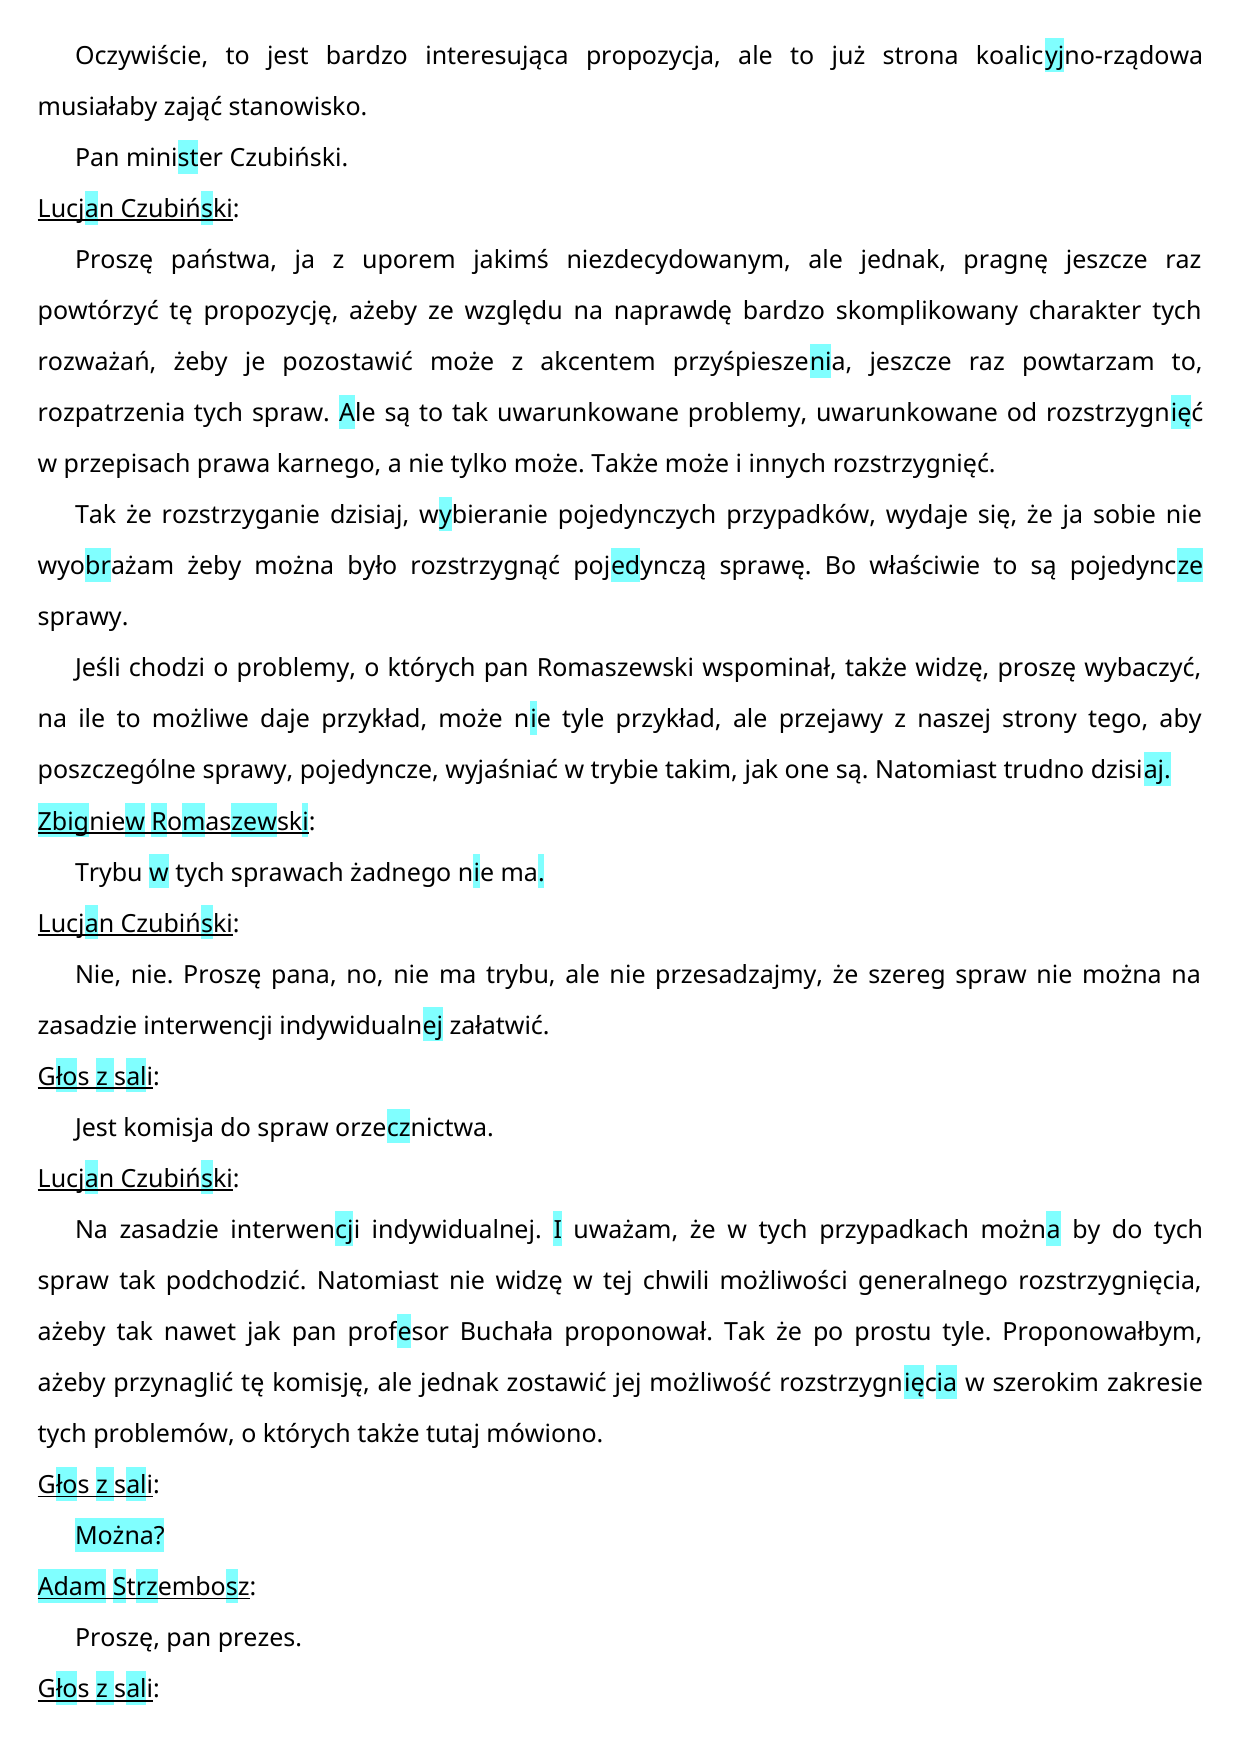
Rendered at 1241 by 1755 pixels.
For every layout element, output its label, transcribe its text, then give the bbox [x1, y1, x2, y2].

text Można? [37, 1518, 1203, 1552]
text Tak że rozstrzyganie dzisiaj, wybieranie pojedynczych przypadków, wydaje się, że ja sobie nie wyobrażam żeby można było rozstrzygnąć pojedynczą sprawę. Bo właściwie to są pojedyncze sprawy. [37, 497, 1203, 633]
text Nie, nie. Proszę pana, no, nie ma trybu, ale nie przesadzajmy, że szereg spraw nie można na zasadzie interwencji indywidualnej załatwić. [37, 956, 1203, 1041]
text Adam Strzembosz: [37, 1569, 1203, 1603]
text Trybu w tych sprawach żadnego nie ma. [37, 854, 1203, 888]
text Lucjan Czubiński: [37, 191, 1203, 225]
text Oczywiście, to jest bardzo interesująca propozycja, ale to już strona koalicyjno-rządowa musiałaby zająć stanowisko. [37, 37, 1203, 123]
text Głos z sali: [37, 1671, 1203, 1705]
text Głos z sali: [37, 1058, 1203, 1092]
text Na zasadzie interwencji indywidualnej. I uważam, że w tych przypadkach można by do tych spraw tak podchodzić. Natomiast nie widzę w tej chwili możliwości generalnego rozstrzygnięcia, ażeby tak nawet jak pan profesor Buchała proponował. Tak że po prostu tyle. Proponowałbym, ażeby przynaglić tę komisję, ale jednak zostawić jej możliwość rozstrzygnięcia w szerokim zakresie tych problemów, o których także tutaj mówiono. [37, 1211, 1203, 1450]
text Pan minister Czubiński. [37, 139, 1203, 174]
text Jest komisja do spraw orzecznictwa. [37, 1109, 1203, 1143]
text Proszę, pan prezes. [37, 1620, 1203, 1654]
text Głos z sali: [37, 1467, 1203, 1501]
text Lucjan Czubiński: [37, 1160, 1203, 1194]
text Proszę państwa, ja z uporem jakimś niezdecydowanym, ale jednak, pragnę jeszcze raz powtórzyć tę propozycję, ażeby ze względu na naprawdę bardzo skomplikowany charakter tych rozważań, żeby je pozostawić może z akcentem przyśpieszenia, jeszcze raz powtarzam to, rozpatrzenia tych spraw. Ale są to tak uwarunkowane problemy, uwarunkowane od rozstrzygnięć w przepisach prawa karnego, a nie tylko może. Także może i innych rozstrzygnięć. [37, 242, 1203, 480]
text Lucjan Czubiński: [37, 905, 1203, 939]
text Zbigniew Romaszewski: [37, 803, 1203, 837]
text Jeśli chodzi o problemy, o których pan Romaszewski wspominał, także widzę, proszę wybaczyć, na ile to możliwe daje przykład, może nie tyle przykład, ale przejawy z naszej strony tego, aby poszczególne sprawy, pojedyncze, wyjaśniać w trybie takim, jak one są. Natomiast trudno dzisiaj. [37, 650, 1203, 786]
